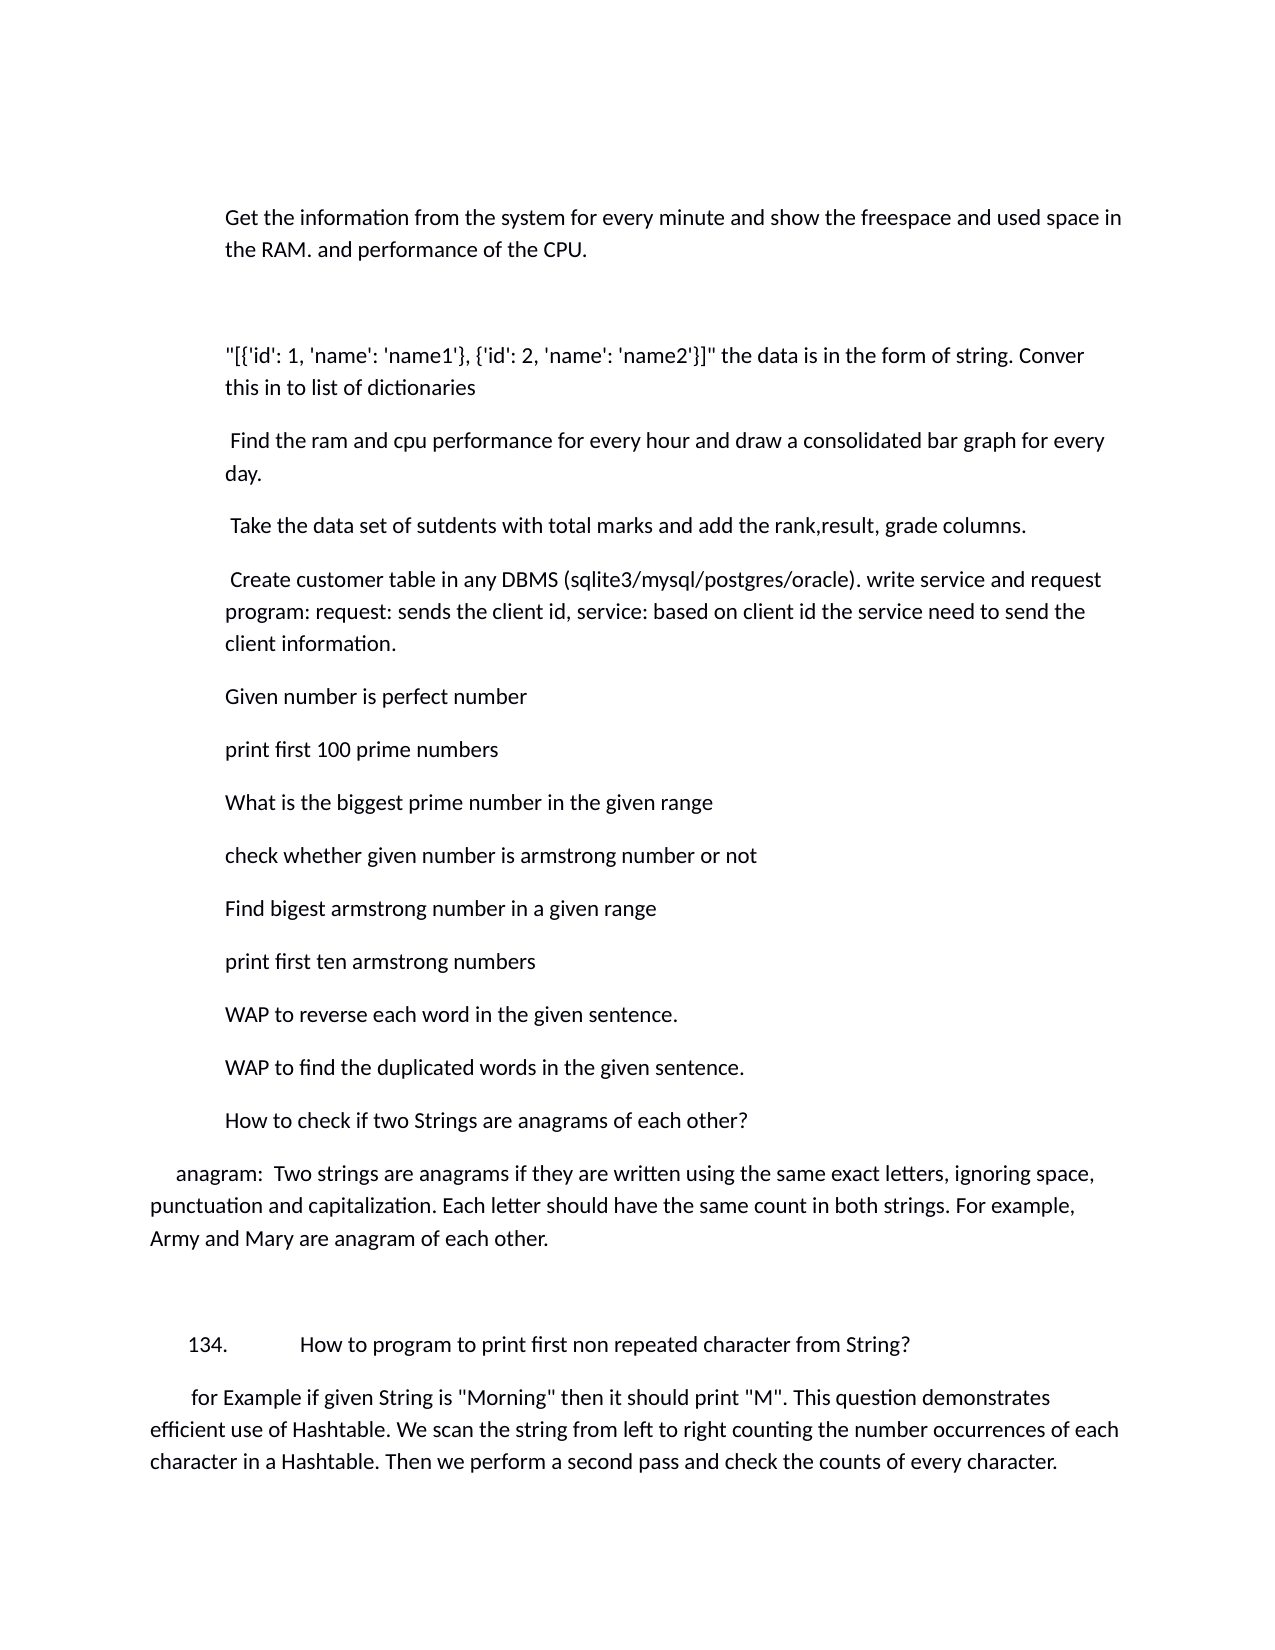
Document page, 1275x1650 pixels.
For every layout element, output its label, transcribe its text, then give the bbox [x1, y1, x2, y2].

list Take the data set of sutdents with total marks and add the rank,result, grade columns. [225, 512, 1125, 540]
list How to program to print first non repeated character from String? [187, 1330, 1125, 1358]
list Find the ram and cpu performance for every hour and draw a consolidated bar graph for every day. [225, 426, 1125, 487]
list print first ten armstrong numbers [225, 947, 1125, 975]
list How to check if two Strings are anagrams of each other? [225, 1106, 1125, 1134]
list Create customer table in any DBMS (sqlite3/mysql/postgres/oracle). write service and request program: request: sends the client id, service: based on client id the service need to send the client information. [225, 565, 1125, 657]
list "[{'id': 1, 'name': 'name1'}, {'id': 2, 'name': 'name2'}]" the data is in the form of string. Conver this in to list of dictionaries [225, 341, 1125, 401]
list Given number is perfect number [225, 682, 1125, 710]
list What is the biggest prime number in the given range [225, 788, 1125, 816]
list Get the information from the system for every minute and show the freespace and used space in the RAM. and performance of the CPU. [225, 203, 1125, 263]
list print first 100 prime numbers [225, 735, 1125, 763]
text for Example if given String is "Morning" then it should print "M". This question demonstrates efficient use of Hashtable. We scan the string from left to right counting the number occurrences of each character in a Hashtable. Then we perform a second pass and check the counts of every character. [150, 1383, 1125, 1475]
text anagram: Two strings are anagrams if they are written using the same exact letters, ignoring space, punctuation and capitalization. Each letter should have the same count in both strings. For example, Army and Mary are anagram of each other. [150, 1159, 1125, 1252]
list WAP to reverse each word in the given sentence. [225, 1000, 1125, 1028]
list WAP to find the duplicated words in the given sentence. [225, 1053, 1125, 1081]
list check whether given number is armstrong number or not [225, 841, 1125, 869]
list Find bigest armstrong number in a given range [225, 894, 1125, 922]
